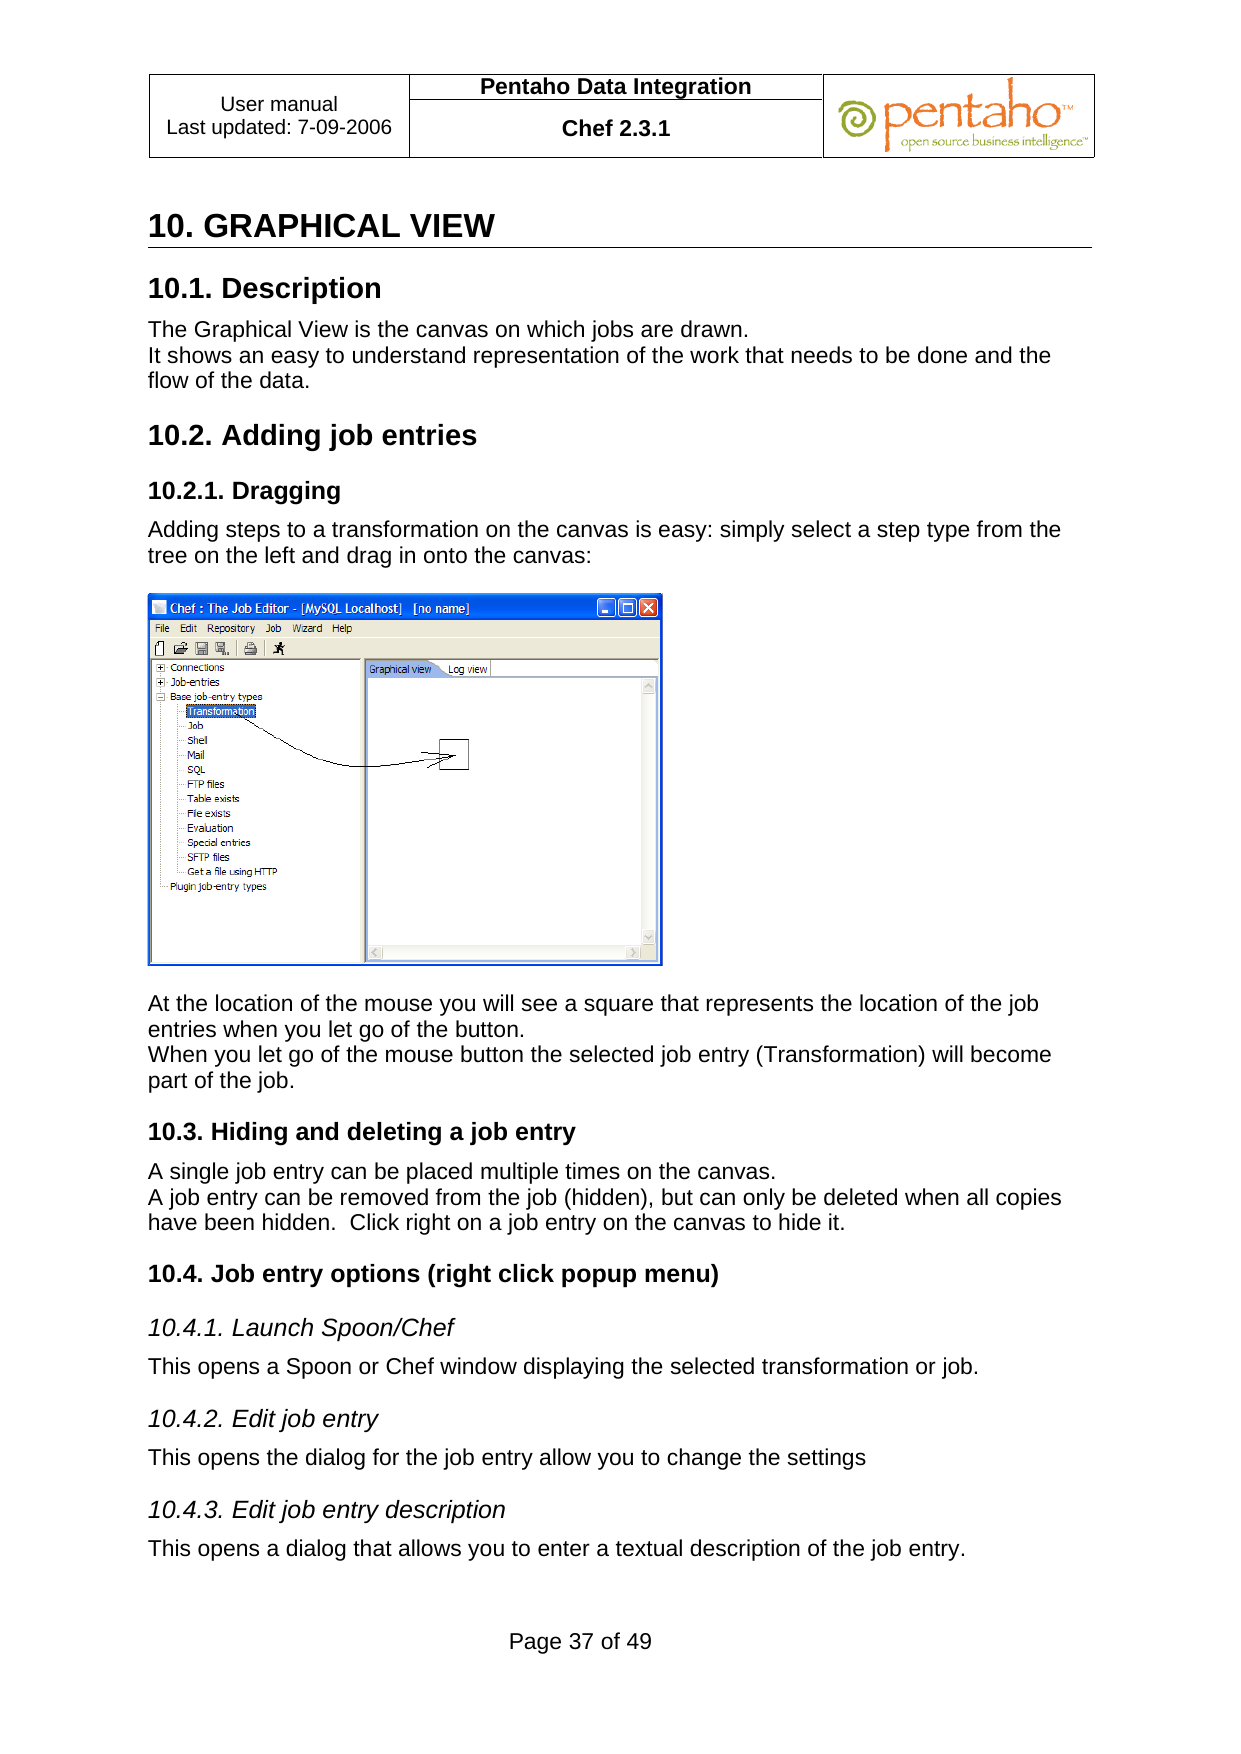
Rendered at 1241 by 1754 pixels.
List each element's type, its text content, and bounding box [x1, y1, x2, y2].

subtitle Adding job entries [148, 419, 1092, 451]
text Adding steps to a transformation on the canvas is easy: simply select a step type from the tree on the left and drag in onto the canvas: [148, 517, 1092, 568]
text When you let go of the mouse button the selected job entry (Transformation) will become part of the job. [148, 1042, 1092, 1093]
subtitle Dragging [148, 476, 1092, 504]
text A single job entry can be placed multiple times on the canvas. [148, 1159, 1092, 1184]
subtitle Edit job entry description [148, 1495, 1092, 1523]
text At the location of the mouse you will see a square that represents the location of the job entries when you let go of the button. [148, 991, 1092, 1042]
subtitle Description [148, 272, 1092, 304]
text This opens the dialog for the job entry allow you to change the settings [148, 1445, 1092, 1470]
text This opens a dialog that allows you to enter a textual description of the job entry. [148, 1536, 1092, 1561]
text The Graphical View is the canvas on which jobs are drawn. [148, 317, 1092, 343]
text It shows an easy to understand representation of the work that needs to be done and the flow of the data. [148, 343, 1092, 394]
subtitle Launch Spoon/Chef [148, 1313, 1092, 1341]
text A job entry can be removed from the job (hidden), but can only be deleted when all copies have been hidden. Click right on a job entry on the canvas to hide it. [148, 1184, 1092, 1235]
subtitle Graphical View [148, 208, 1092, 247]
text This opens a Spoon or Chef window displaying the selected transformation or job. [148, 1354, 1092, 1379]
subtitle Hiding and deleting a job entry [148, 1118, 1092, 1146]
subtitle Edit job entry [148, 1404, 1092, 1432]
subtitle Job entry options (right click popup menu) [148, 1260, 1092, 1288]
